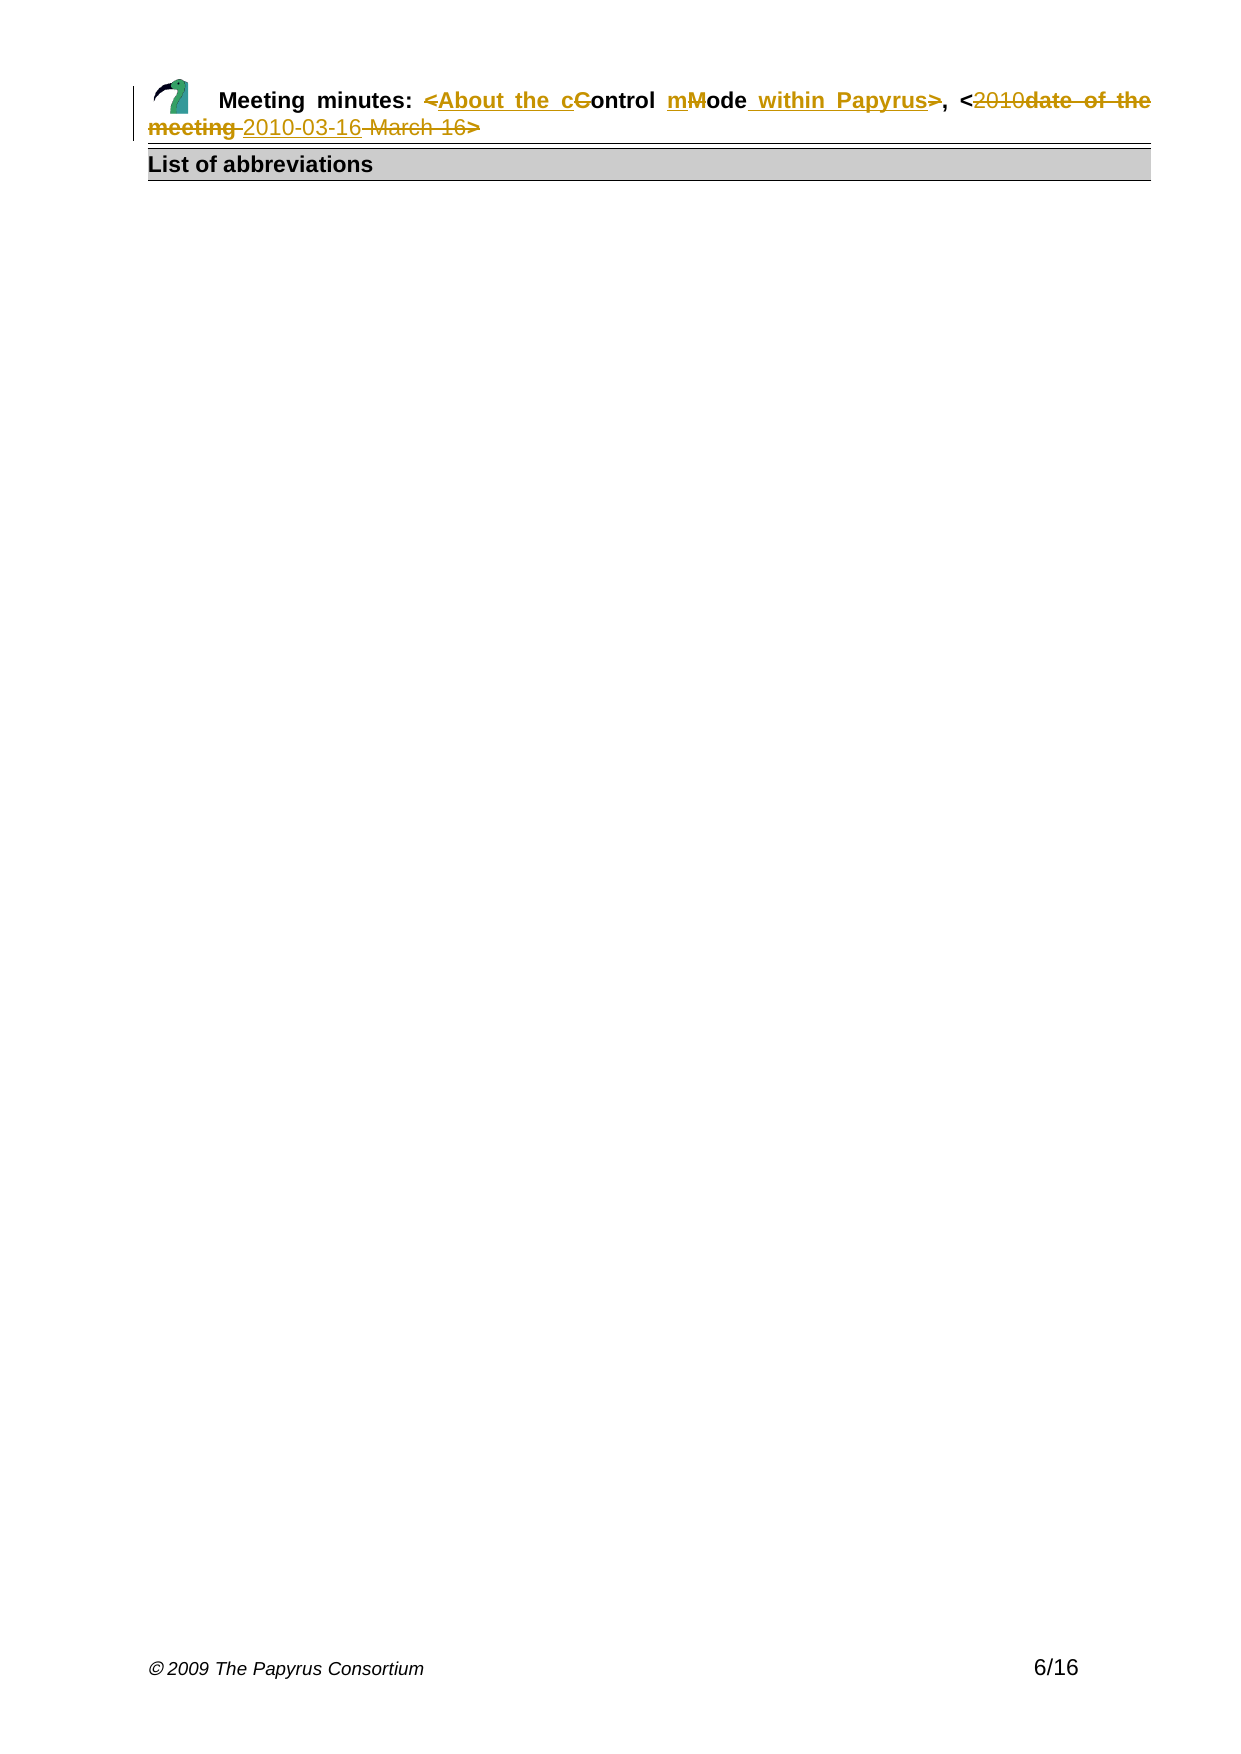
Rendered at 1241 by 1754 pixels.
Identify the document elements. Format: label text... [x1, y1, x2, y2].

picture [153, 79, 189, 114]
subtitle List of abbreviations [148, 149, 1151, 180]
